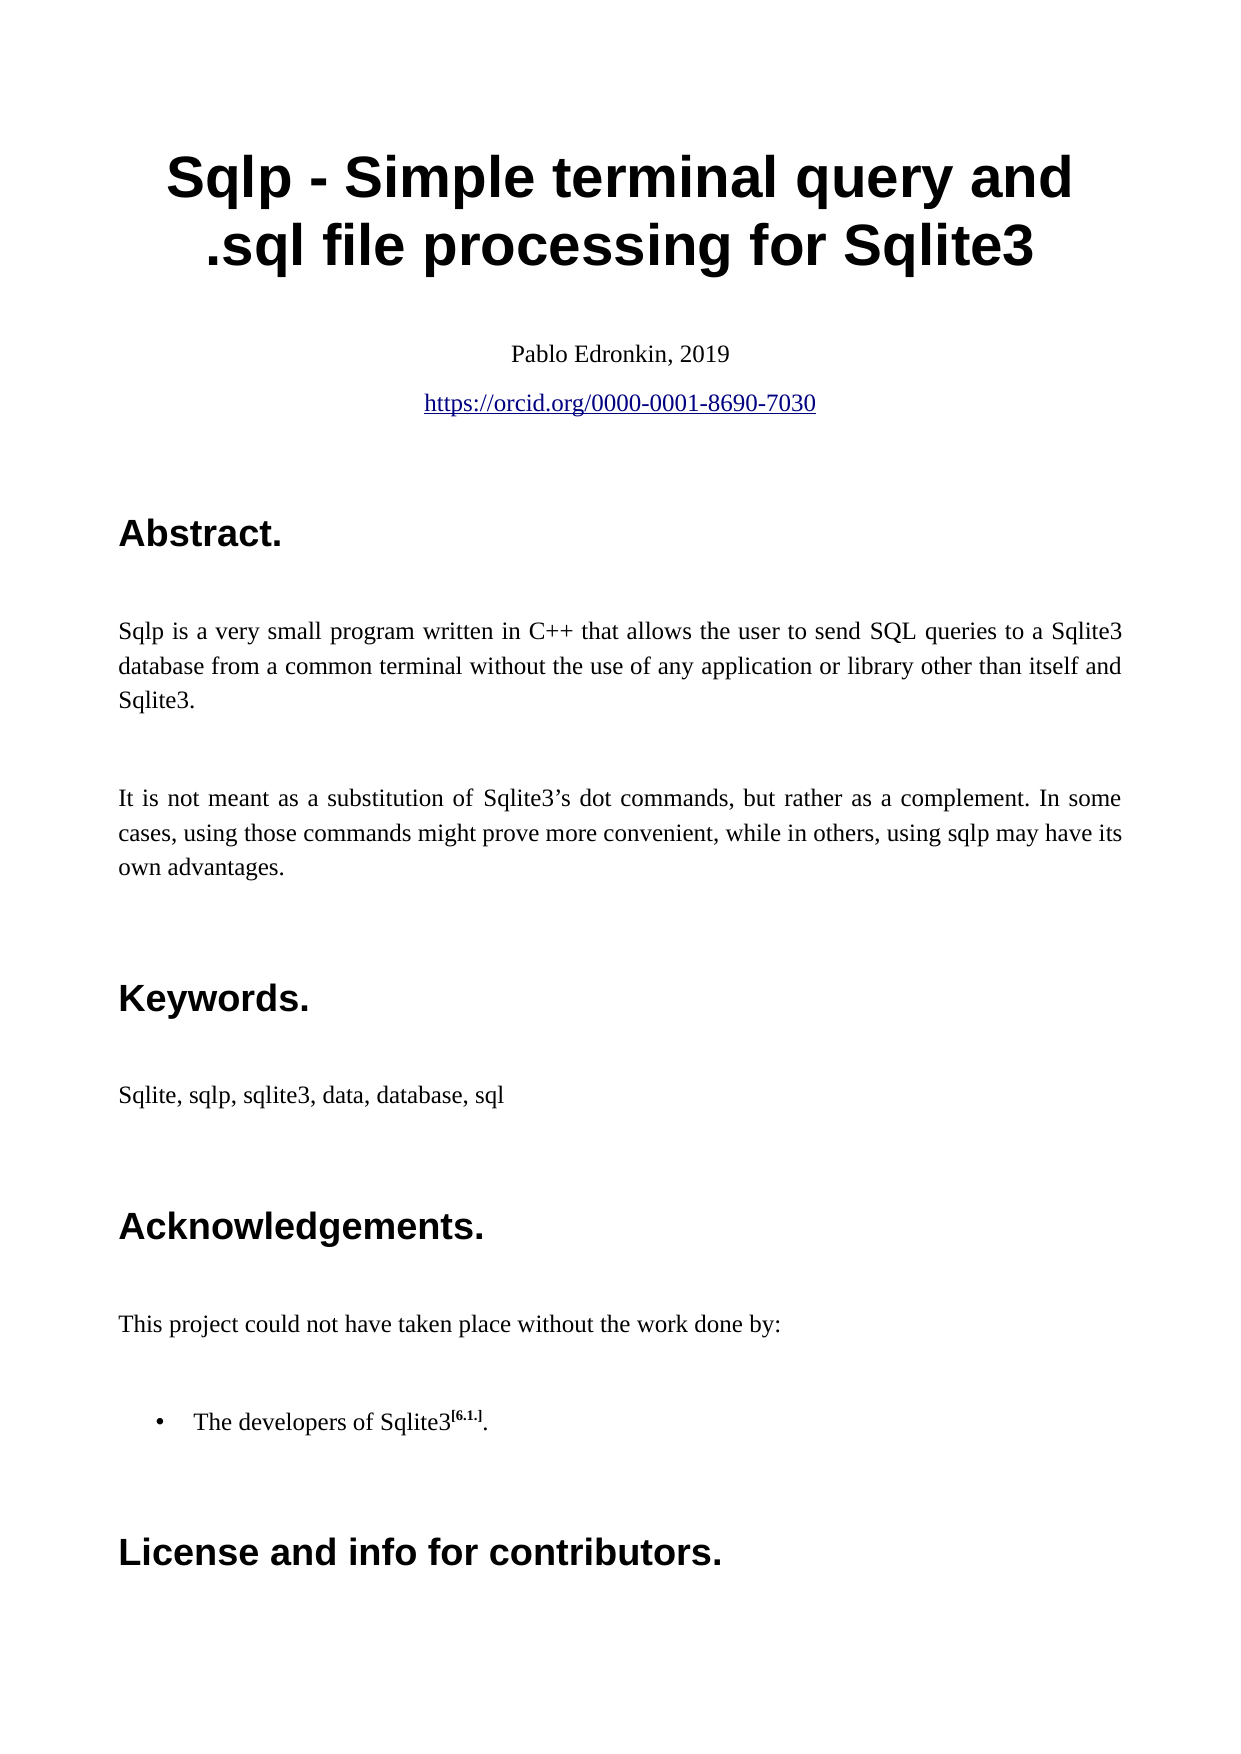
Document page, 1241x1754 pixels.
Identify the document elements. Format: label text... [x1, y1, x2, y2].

text Sqlite, sqlp, sqlite3, data, database, sql [118, 1081, 1122, 1109]
subtitle License and info for contributors. [118, 1530, 1122, 1574]
subtitle Acknowledgements. [118, 1204, 1122, 1247]
title Sqlp - Simple terminal query and .sql file processing for Sqlite3 [118, 143, 1122, 277]
subtitle Keywords. [118, 975, 1122, 1019]
text Sqlp is a very small program written in C++ that allows the user to send SQL queries to a Sqlite3 database from a common terminal without the use of any application or library other than itself and Sqlite3. [118, 616, 1122, 714]
subtitle Abstract. [118, 511, 1122, 555]
text This project could not have taken place without the work done by: [118, 1309, 1122, 1338]
text Pablo Edronkin, 2019 [118, 339, 1122, 368]
text It is not meant as a substitution of Sqlite3’s dot commands, but rather as a complement. In some cases, using those commands might prove more convenient, while in others, using sqlp may have its own advantages. [118, 783, 1122, 881]
list The developers of Sqlite3[6.1.]. [156, 1407, 1122, 1436]
text https://orcid.org/0000-0001-8690-7030 [118, 388, 1122, 417]
